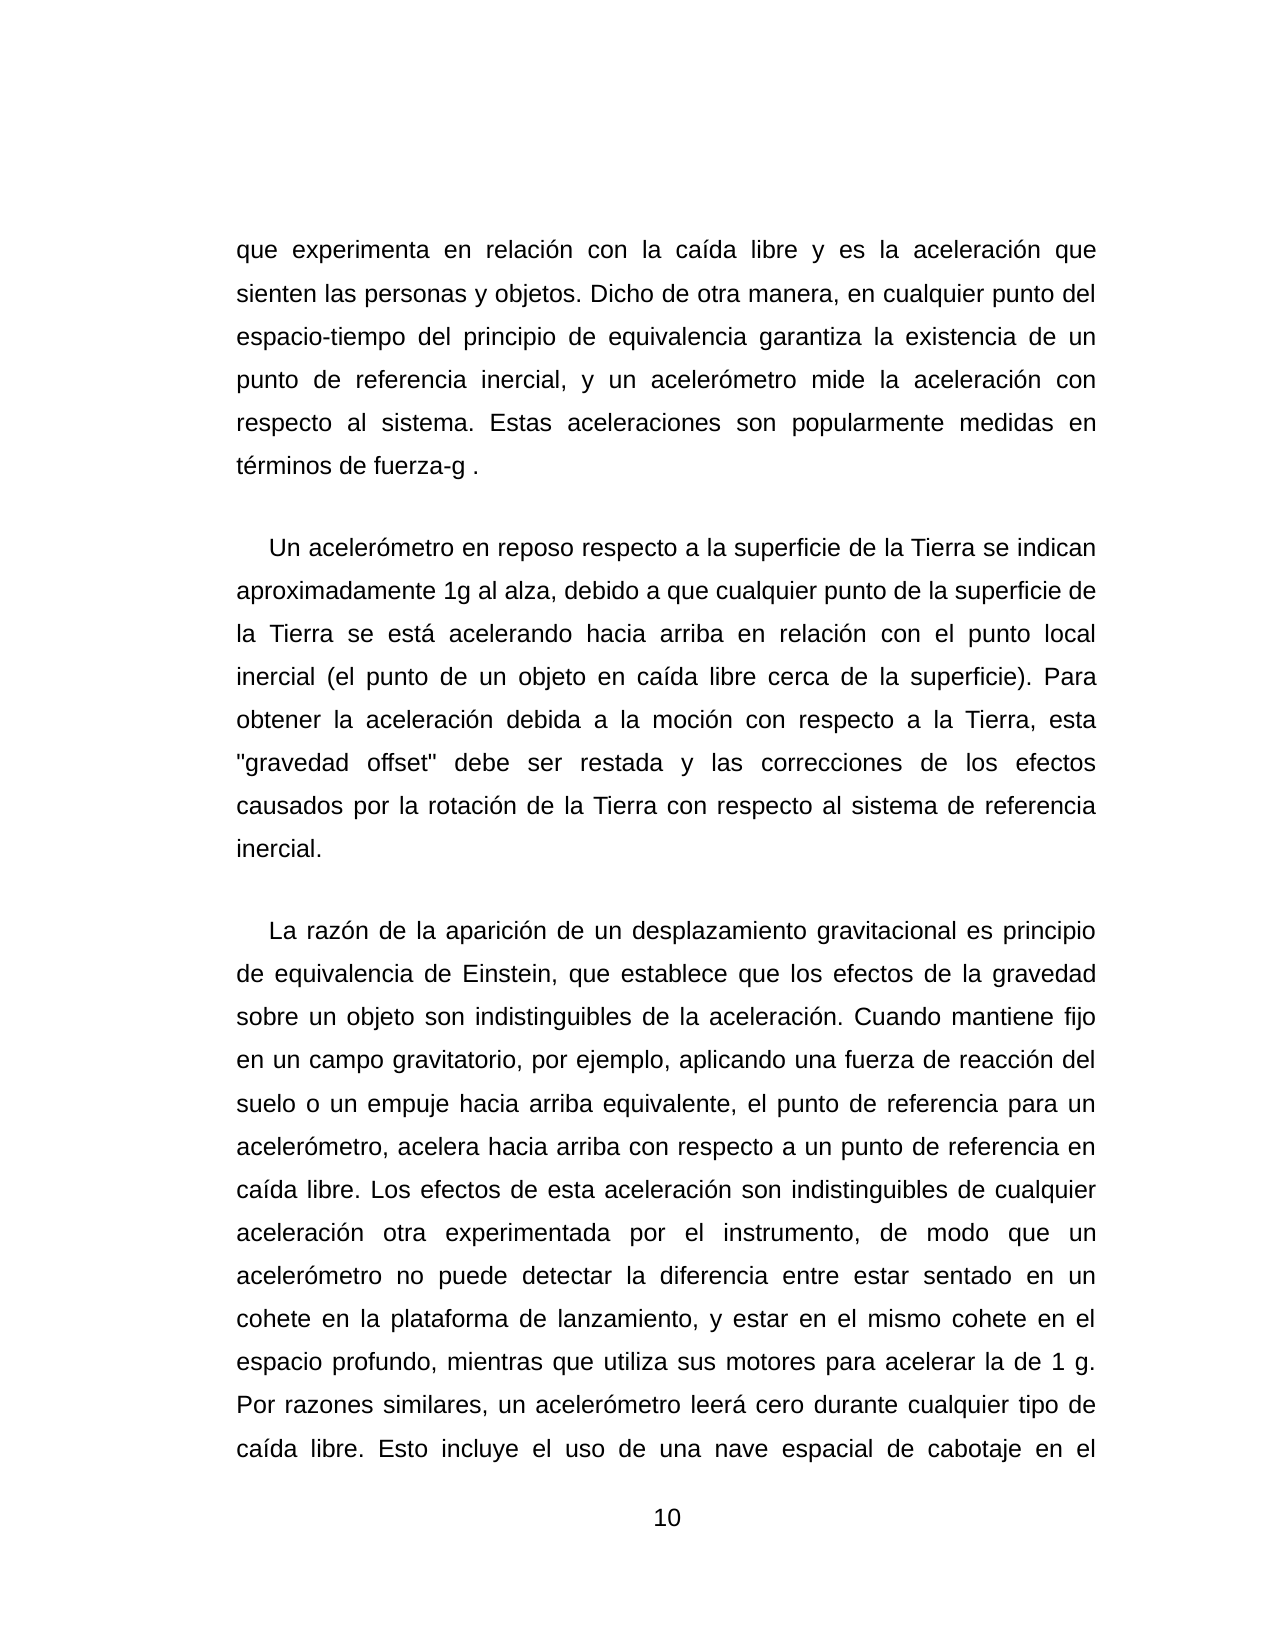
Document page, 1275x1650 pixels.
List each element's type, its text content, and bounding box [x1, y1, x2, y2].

text La razón de la aparición de un desplazamiento gravitacional es principio de equivalencia de Einstein, que establece que los efectos de la gravedad sobre un objeto son indistinguibles de la aceleración. Cuando mantiene fijo en un campo gravitatorio, por ejemplo, aplicando una fuerza de reacción del suelo o un empuje hacia arriba equivalente, el punto de referencia para un acelerómetro, acelera hacia arriba con respecto a un punto de referencia en caída libre. Los efectos de esta aceleración son indistinguibles de cualquier aceleración otra experimentada por el instrumento, de modo que un acelerómetro no puede detectar la diferencia entre estar sentado en un cohete en la plataforma de lanzamiento, y estar en el mismo cohete en el espacio profundo, mientras que utiliza sus motores para acelerar la de 1 g. Por razones similares, un acelerómetro leerá cero durante cualquier tipo de caída libre. Esto incluye el uso de una nave espacial de cabotaje en el [236, 916, 1098, 1462]
text que experimenta en relación con la caída libre y es la aceleración que sienten las personas y objetos. Dicho de otra manera, en cualquier punto del espacio-tiempo del principio de equivalencia garantiza la existencia de un punto de referencia inercial, y un acelerómetro mide la aceleración con respecto al sistema. Estas aceleraciones son popularmente medidas en términos de fuerza-g . [236, 235, 1098, 480]
text Un acelerómetro en reposo respecto a la superficie de la Tierra se indican aproximadamente 1g al alza, debido a que cualquier punto de la superficie de la Tierra se está acelerando hacia arriba en relación con el punto local inercial (el punto de un objeto en caída libre cerca de la superficie). Para obtener la aceleración debida a la moción con respecto a la Tierra, esta "gravedad offset" debe ser restada y las correcciones de los efectos causados ​​por la rotación de la Tierra con respecto al sistema de referencia inercial. [236, 533, 1098, 863]
